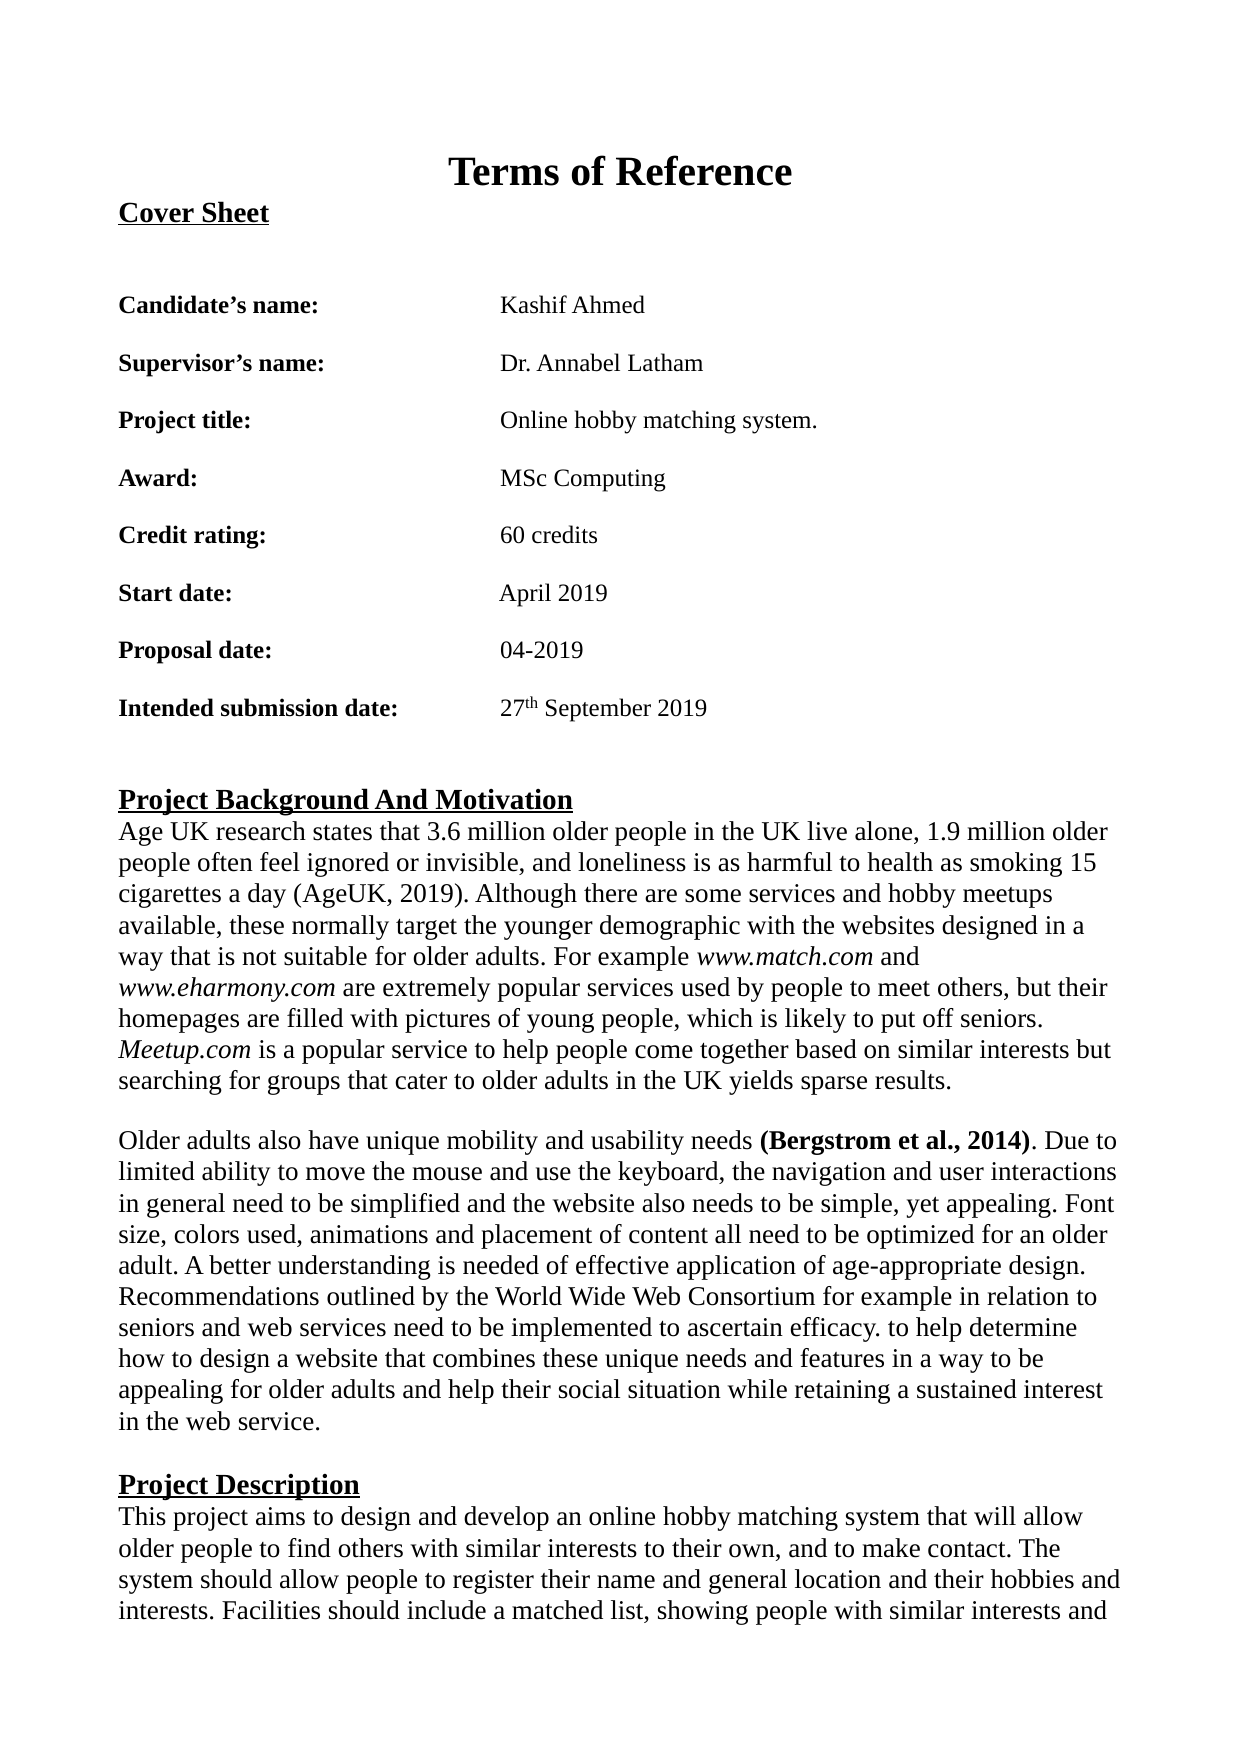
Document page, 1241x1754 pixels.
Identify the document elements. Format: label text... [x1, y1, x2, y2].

text Award: MSc Computing [118, 463, 1122, 492]
text Supervisor’s name: Dr. Annabel Latham [118, 348, 1122, 377]
text Credit rating: 60 credits [118, 521, 1122, 549]
text Project title: Online hobby matching system. [118, 406, 1122, 434]
text Project Description [118, 1467, 1122, 1501]
text Start date: April 2019 [118, 578, 1122, 607]
text Older adults also have unique mobility and usability needs (Bergstrom et al., 2014). Due to limited ability to move the mouse and use the keyboard, the navigation and user interactions in general need to be simplified and the website also needs to be simple, yet appealing. Font size, colors used, animations and placement of content all need to be optimized for an older adult. A better understanding is needed of effective application of age-appropriate design. Recommendations outlined by the World Wide Web Consortium for example in relation to seniors and web services need to be implemented to ascertain efficacy. to help determine how to design a website that combines these unique needs and features in a way to be appealing for older adults and help their social situation while retaining a sustained interest in the web service. [118, 1124, 1122, 1436]
text Age UK research states that 3.6 million older people in the UK live alone, 1.9 million older people often feel ignored or invisible, and loneliness is as harmful to health as smoking 15 cigarettes a day (AgeUK, 2019). Although there are some services and hobby meetups available, these normally target the younger demographic with the websites designed in a way that is not suitable for older adults. For example www.match.com and www.eharmony.com are extremely popular services used by people to meet others, but their homepages are filled with pictures of young people, which is likely to put off seniors. Meetup.com is a popular service to help people come together based on similar interests but searching for groups that cater to older adults in the UK yields sparse results. [118, 815, 1122, 1096]
text Candidate’s name: Kashif Ahmed [118, 291, 1122, 319]
text Proposal date: 04-2019 [118, 636, 1122, 664]
text Project Background And Motivation [118, 782, 1122, 815]
text Terms of Reference [118, 147, 1122, 195]
text This project aims to design and develop an online hobby matching system that will allow older people to find others with similar interests to their own, and to make contact. The system should allow people to register their name and general location and their hobbies and interests. Facilities should include a matched list, showing people with similar interests and [118, 1501, 1122, 1625]
text Cover Sheet [118, 195, 1122, 228]
text Intended submission date: 27th September 2019 [118, 693, 1122, 722]
